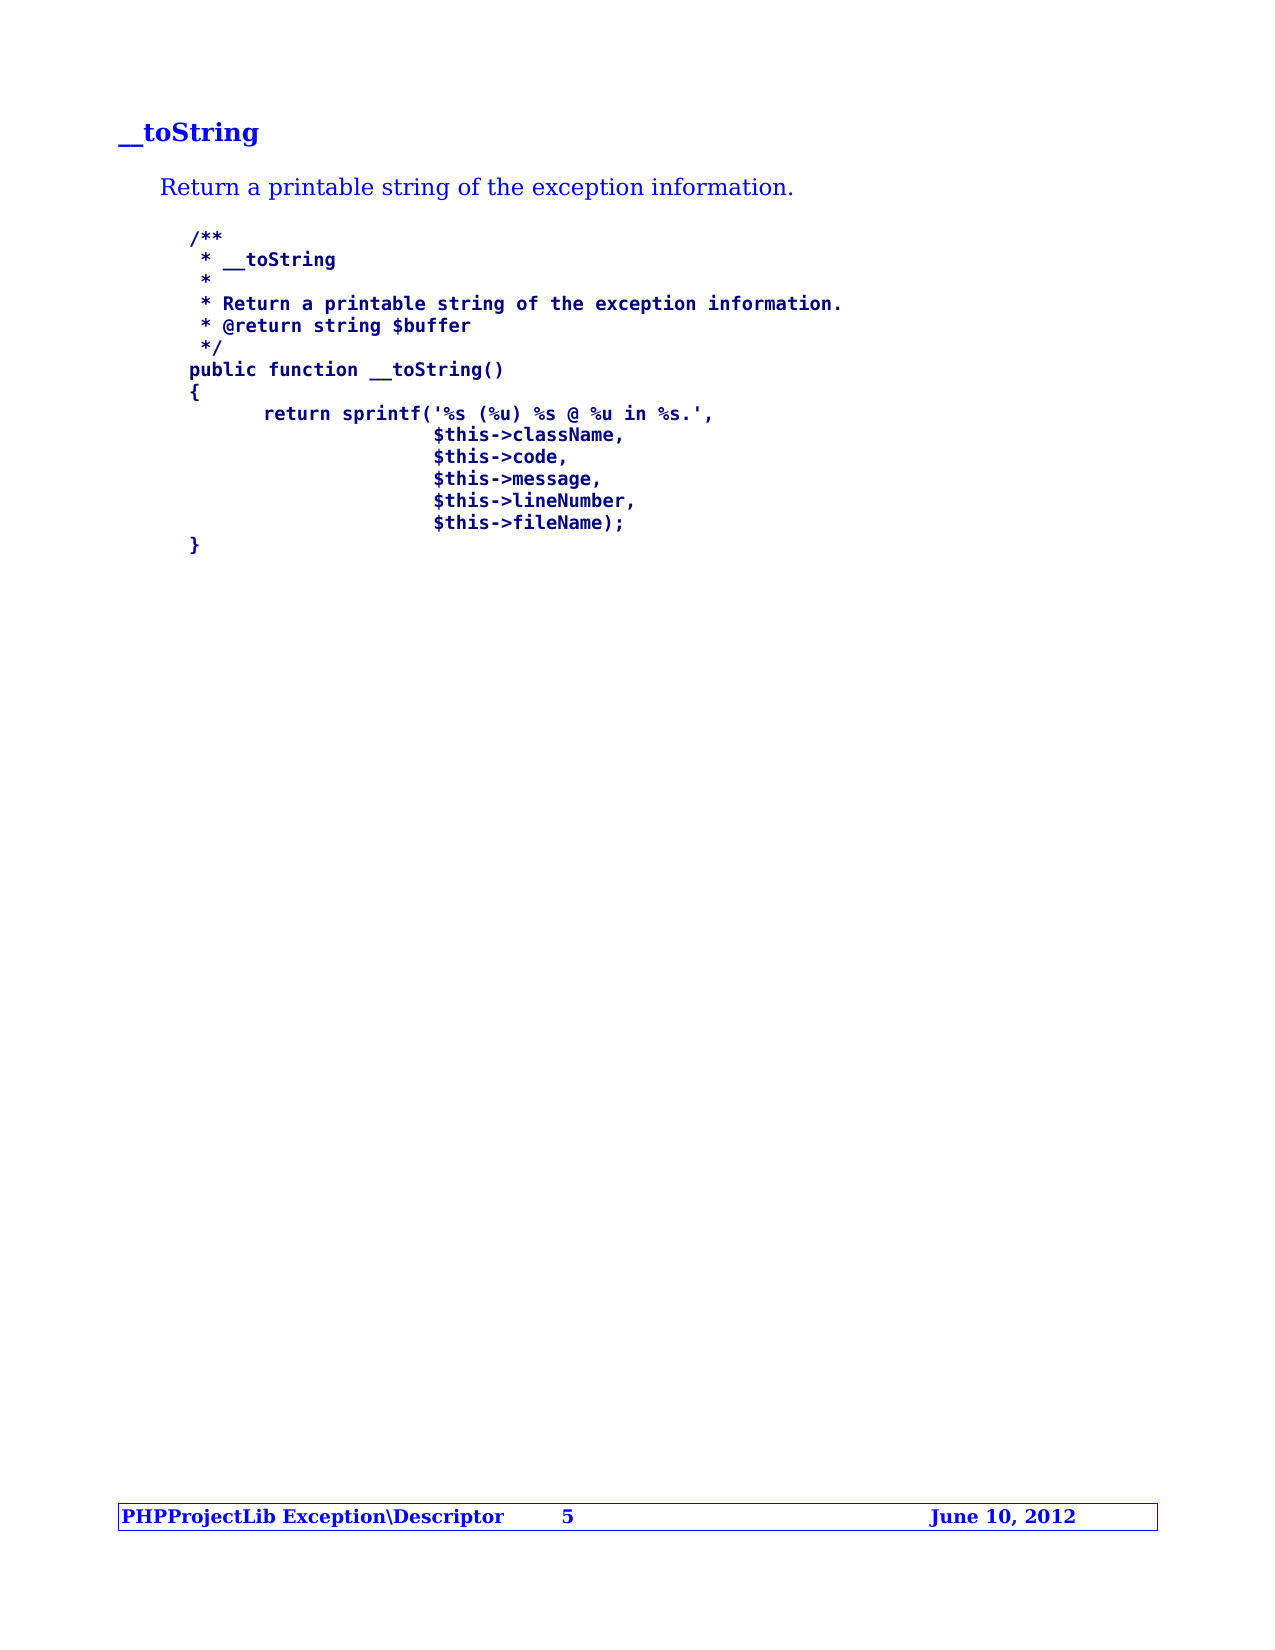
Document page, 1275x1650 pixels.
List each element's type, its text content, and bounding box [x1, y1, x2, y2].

list * __toString [189, 249, 1157, 271]
list * Return a printable string of the exception information. [189, 293, 1157, 315]
list { [189, 381, 1157, 402]
list $this->lineNumber, [189, 490, 1157, 512]
list $this->message, [189, 468, 1157, 490]
list /** [189, 227, 1157, 249]
list $this->fileName); [189, 512, 1157, 534]
list * @return string $buffer [189, 315, 1157, 337]
list $this->code, [189, 446, 1157, 468]
list public function __toString() [189, 359, 1157, 381]
list } [189, 534, 1157, 556]
list $this->className, [189, 424, 1157, 446]
title __toString [118, 118, 1157, 147]
list * [189, 271, 1157, 293]
list */ [189, 337, 1157, 359]
list return sprintf('%s (%u) %s @ %u in %s.', [189, 402, 1157, 424]
text Return a printable string of the exception information. [159, 174, 1157, 201]
